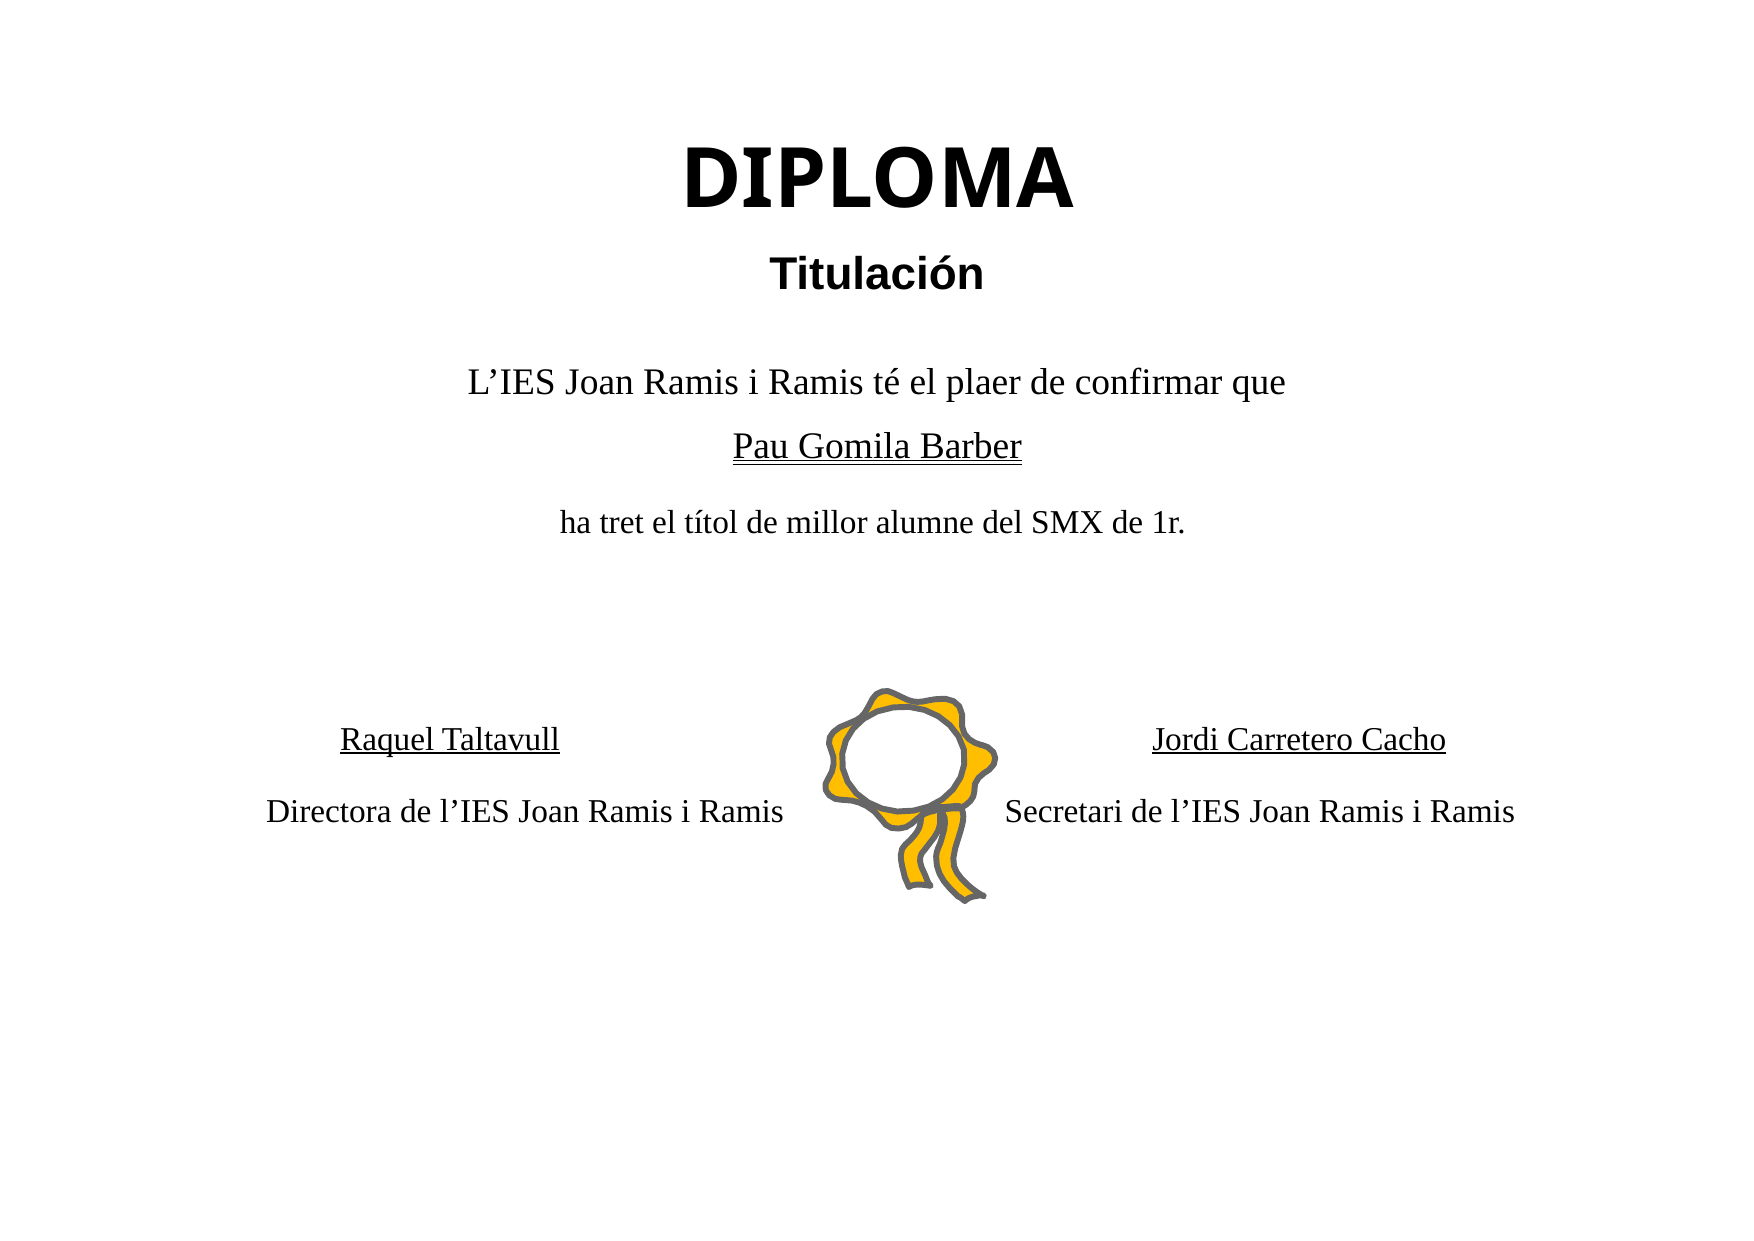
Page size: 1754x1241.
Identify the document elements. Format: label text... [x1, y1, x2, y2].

text Directora de l’IES Joan Ramis i Ramis [118, 791, 885, 829]
text Secretari de l’IES Joan Ramis i Ramis [965, 791, 1636, 829]
text ha tret el títol de millor alumne del SMX de 1r. [118, 502, 1636, 541]
text Raquel Taltavull [118, 719, 849, 757]
text DIPLOMA [118, 118, 1636, 232]
text Pau Gomila Barber [118, 423, 1636, 466]
text L’IES Joan Ramis i Ramis té el plaer de confirmar que [118, 359, 1636, 402]
text [846, 719, 961, 757]
text Jordi Carretero Cacho [966, 719, 1636, 757]
subtitle Titulación [118, 246, 1636, 299]
